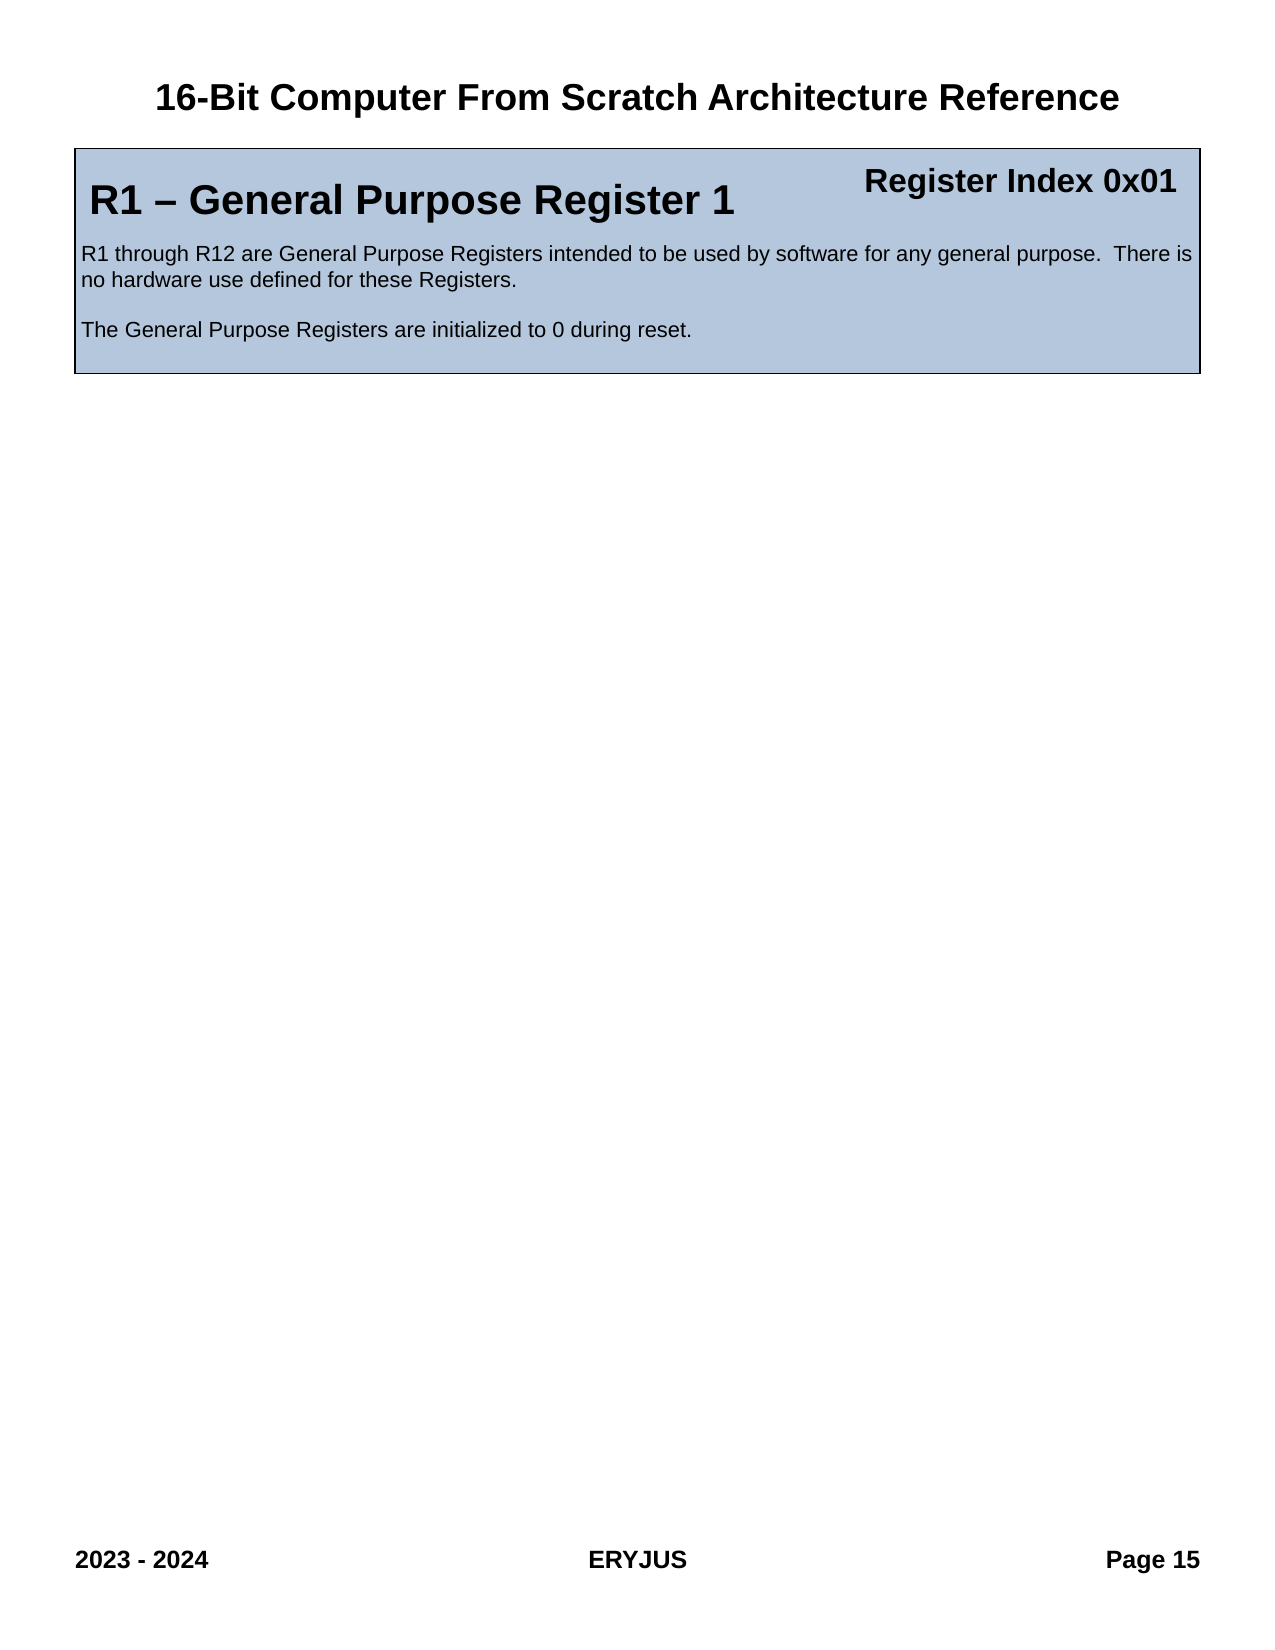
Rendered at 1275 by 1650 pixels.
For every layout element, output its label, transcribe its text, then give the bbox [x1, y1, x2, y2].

table_header Register Index 0x01 [858, 155, 1194, 241]
table_header R1 through R12 are General Purpose Registers intended to be used by software for any general purpose. There is no hardware use defined for these Registers. The General Purpose Registers are initialized to 0 during reset. [76, 149, 1199, 373]
table_header R1 – General Purpose Register 1 [83, 155, 858, 241]
